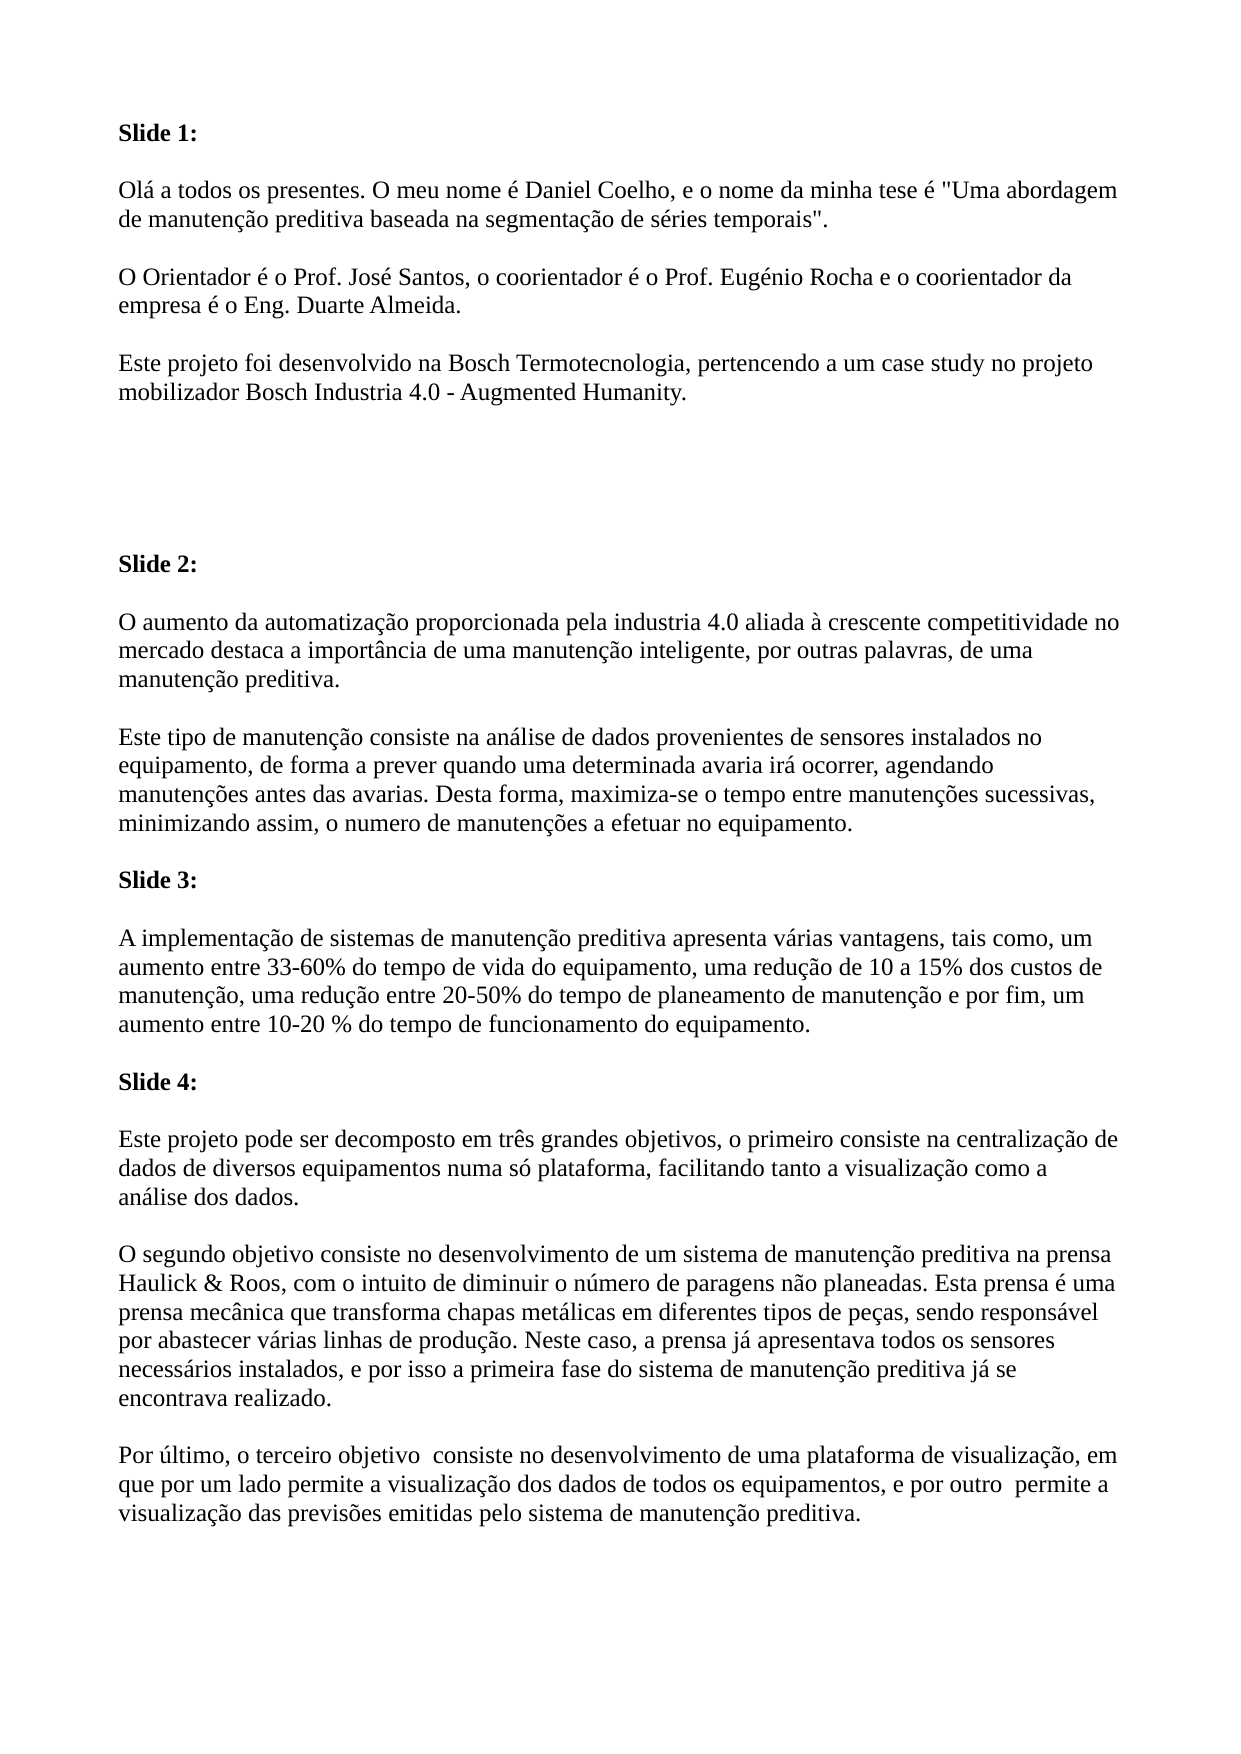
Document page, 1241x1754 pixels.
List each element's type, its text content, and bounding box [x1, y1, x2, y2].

text Olá a todos os presentes. O meu nome é Daniel Coelho, e o nome da minha tese é "Uma abordagem de manutenção preditiva baseada na segmentação de séries temporais". [118, 176, 1122, 233]
text Slide 1: [118, 118, 1122, 147]
text Slide 3: [118, 866, 1122, 894]
text Este projeto pode ser decomposto em três grandes objetivos, o primeiro consiste na centralização de dados de diversos equipamentos numa só plataforma, facilitando tanto a visualização como a análise dos dados. [118, 1124, 1122, 1211]
text Este tipo de manutenção consiste na análise de dados provenientes de sensores instalados no equipamento, de forma a prever quando uma determinada avaria irá ocorrer, agendando manutenções antes das avarias. Desta forma, maximiza-se o tempo entre manutenções sucessivas, minimizando assim, o numero de manutenções a efetuar no equipamento. [118, 722, 1122, 837]
text Por último, o terceiro objetivo consiste no desenvolvimento de uma plataforma de visualização, em que por um lado permite a visualização dos dados de todos os equipamentos, e por outro permite a visualização das previsões emitidas pelo sistema de manutenção preditiva. [118, 1441, 1122, 1527]
text O aumento da automatização proporcionada pela industria 4.0 aliada à crescente competitividade no mercado destaca a importância de uma manutenção inteligente, por outras palavras, de uma manutenção preditiva. [118, 607, 1122, 693]
text O Orientador é o Prof. José Santos, o coorientador é o Prof. Eugénio Rocha e o coorientador da empresa é o Eng. Duarte Almeida. [118, 262, 1122, 319]
text Este projeto foi desenvolvido na Bosch Termotecnologia, pertencendo a um case study no projeto mobilizador Bosch Industria 4.0 - Augmented Humanity. [118, 348, 1122, 406]
text Slide 2: [118, 549, 1122, 578]
text O segundo objetivo consiste no desenvolvimento de um sistema de manutenção preditiva na prensa Haulick & Roos, com o intuito de diminuir o número de paragens não planeadas. Esta prensa é uma prensa mecânica que transforma chapas metálicas em diferentes tipos de peças, sendo responsável por abastecer várias linhas de produção. Neste caso, a prensa já apresentava todos os sensores necessários instalados, e por isso a primeira fase do sistema de manutenção preditiva já se encontrava realizado. [118, 1239, 1122, 1412]
text A implementação de sistemas de manutenção preditiva apresenta várias vantagens, tais como, um aumento entre 33-60% do tempo de vida do equipamento, uma redução de 10 a 15% dos custos de manutenção, uma redução entre 20-50% do tempo de planeamento de manutenção e por fim, um aumento entre 10-20 % do tempo de funcionamento do equipamento. [118, 923, 1122, 1038]
text Slide 4: [118, 1067, 1122, 1096]
